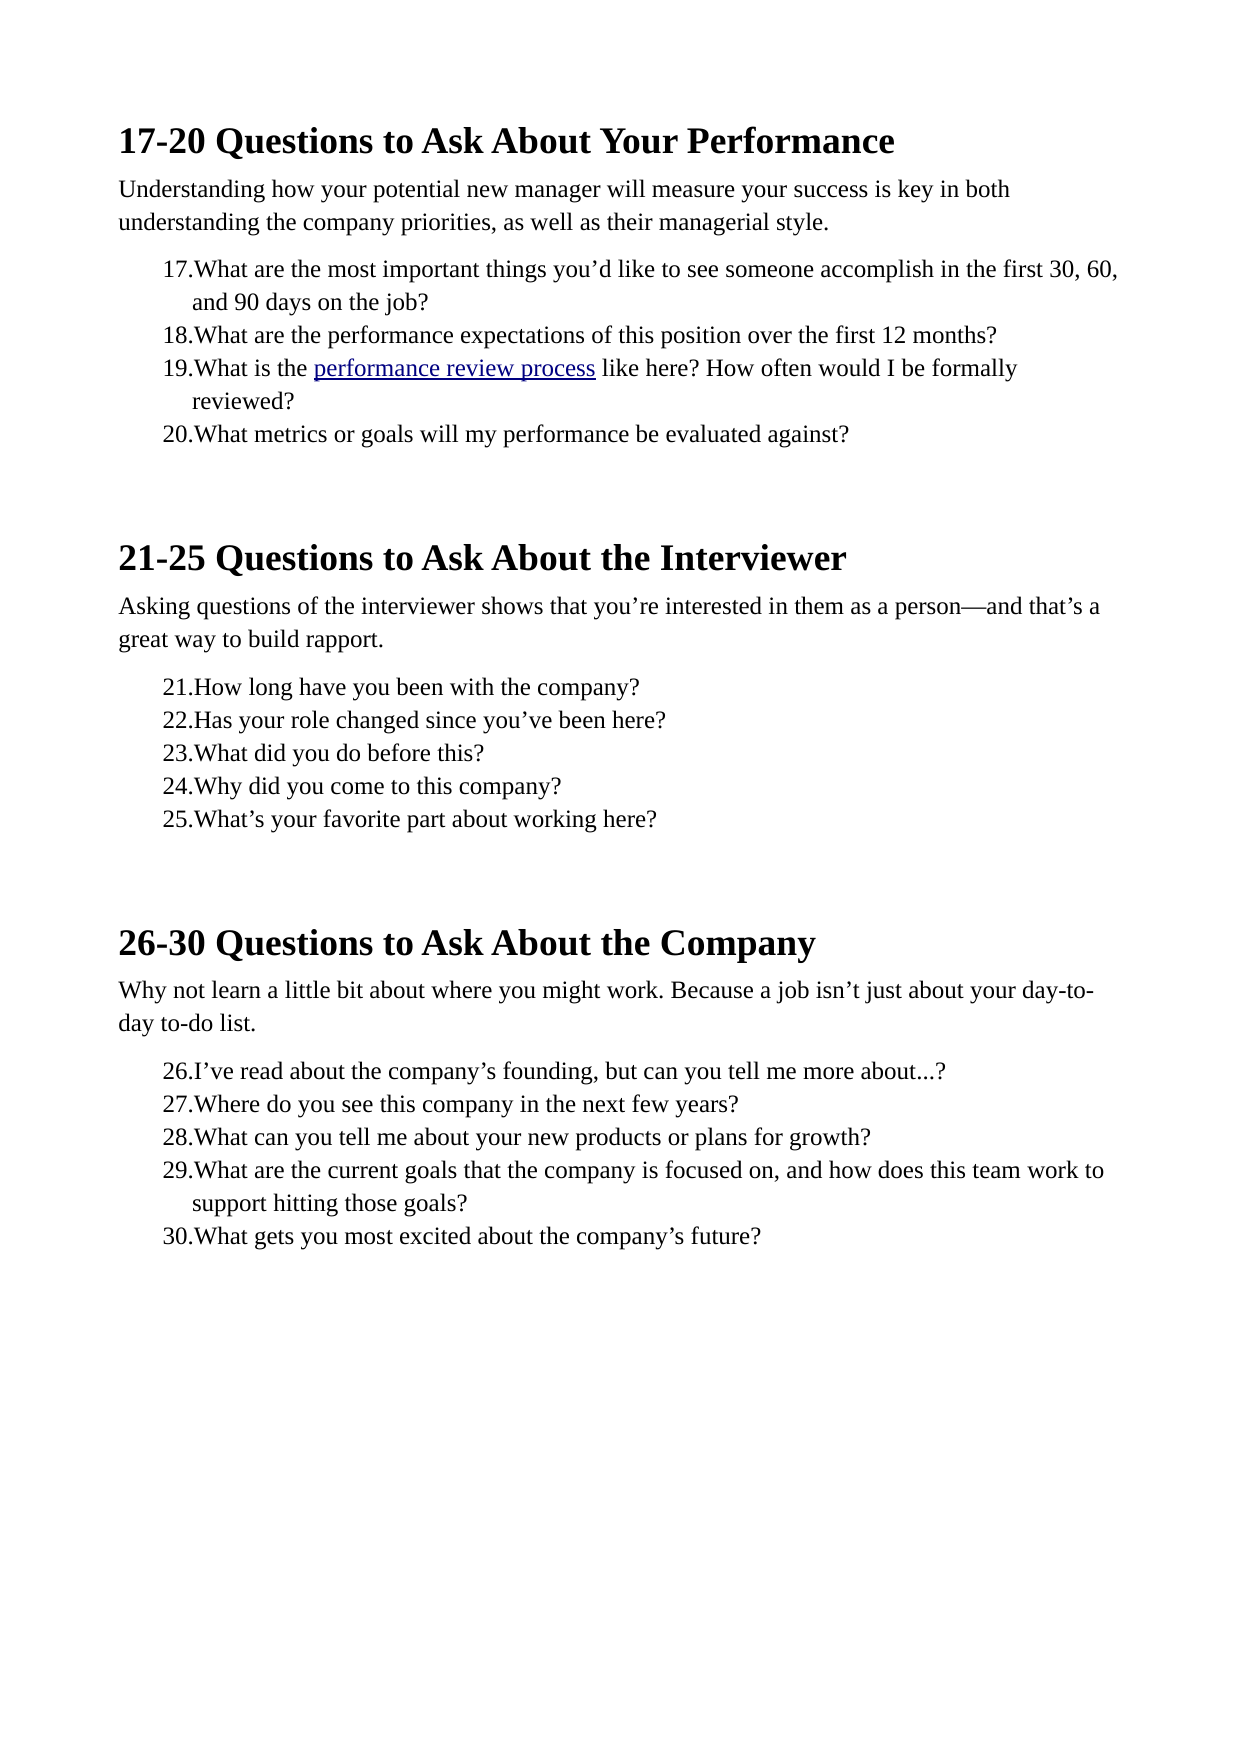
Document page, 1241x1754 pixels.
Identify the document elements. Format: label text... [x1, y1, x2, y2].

list What are the most important things you’d like to see someone accomplish in the first 30, 60, and 90 days on the job? [162, 254, 1122, 316]
text Why not learn a little bit about where you might work. Because a job isn’t just about your day-to-day to-do list. [118, 976, 1122, 1037]
list How long have you been with the company? [162, 672, 1122, 701]
subtitle 21-25 Questions to Ask About the Interviewer [118, 536, 1122, 579]
list Where do you see this company in the next few years? [162, 1089, 1122, 1118]
subtitle 17-20 Questions to Ask About Your Performance [118, 118, 1122, 161]
text Asking questions of the interviewer shows that you’re interested in them as a person—and that’s a great way to build rapport. [118, 591, 1122, 653]
subtitle 26-30 Questions to Ask About the Company [118, 920, 1122, 963]
list What can you tell me about your new products or plans for growth? [162, 1122, 1122, 1151]
text Understanding how your potential new manager will measure your success is key in both understanding the company priorities, as well as their managerial style. [118, 174, 1122, 236]
list What metrics or goals will my performance be evaluated against? [162, 419, 1122, 448]
list What are the performance expectations of this position over the first 12 months? [162, 320, 1122, 349]
list What gets you most excited about the company’s future? [162, 1221, 1122, 1250]
list What is the performance review process like here? How often would I be formally reviewed? [162, 353, 1122, 415]
list I’ve read about the company’s founding, but can you tell me more about...? [162, 1056, 1122, 1085]
list What are the current goals that the company is focused on, and how does this team work to support hitting those goals? [162, 1155, 1122, 1217]
list Has your role changed since you’ve been here? [162, 705, 1122, 733]
list What did you do before this? [162, 738, 1122, 767]
list Why did you come to this company? [162, 771, 1122, 799]
list What’s your favorite part about working here? [162, 804, 1122, 833]
